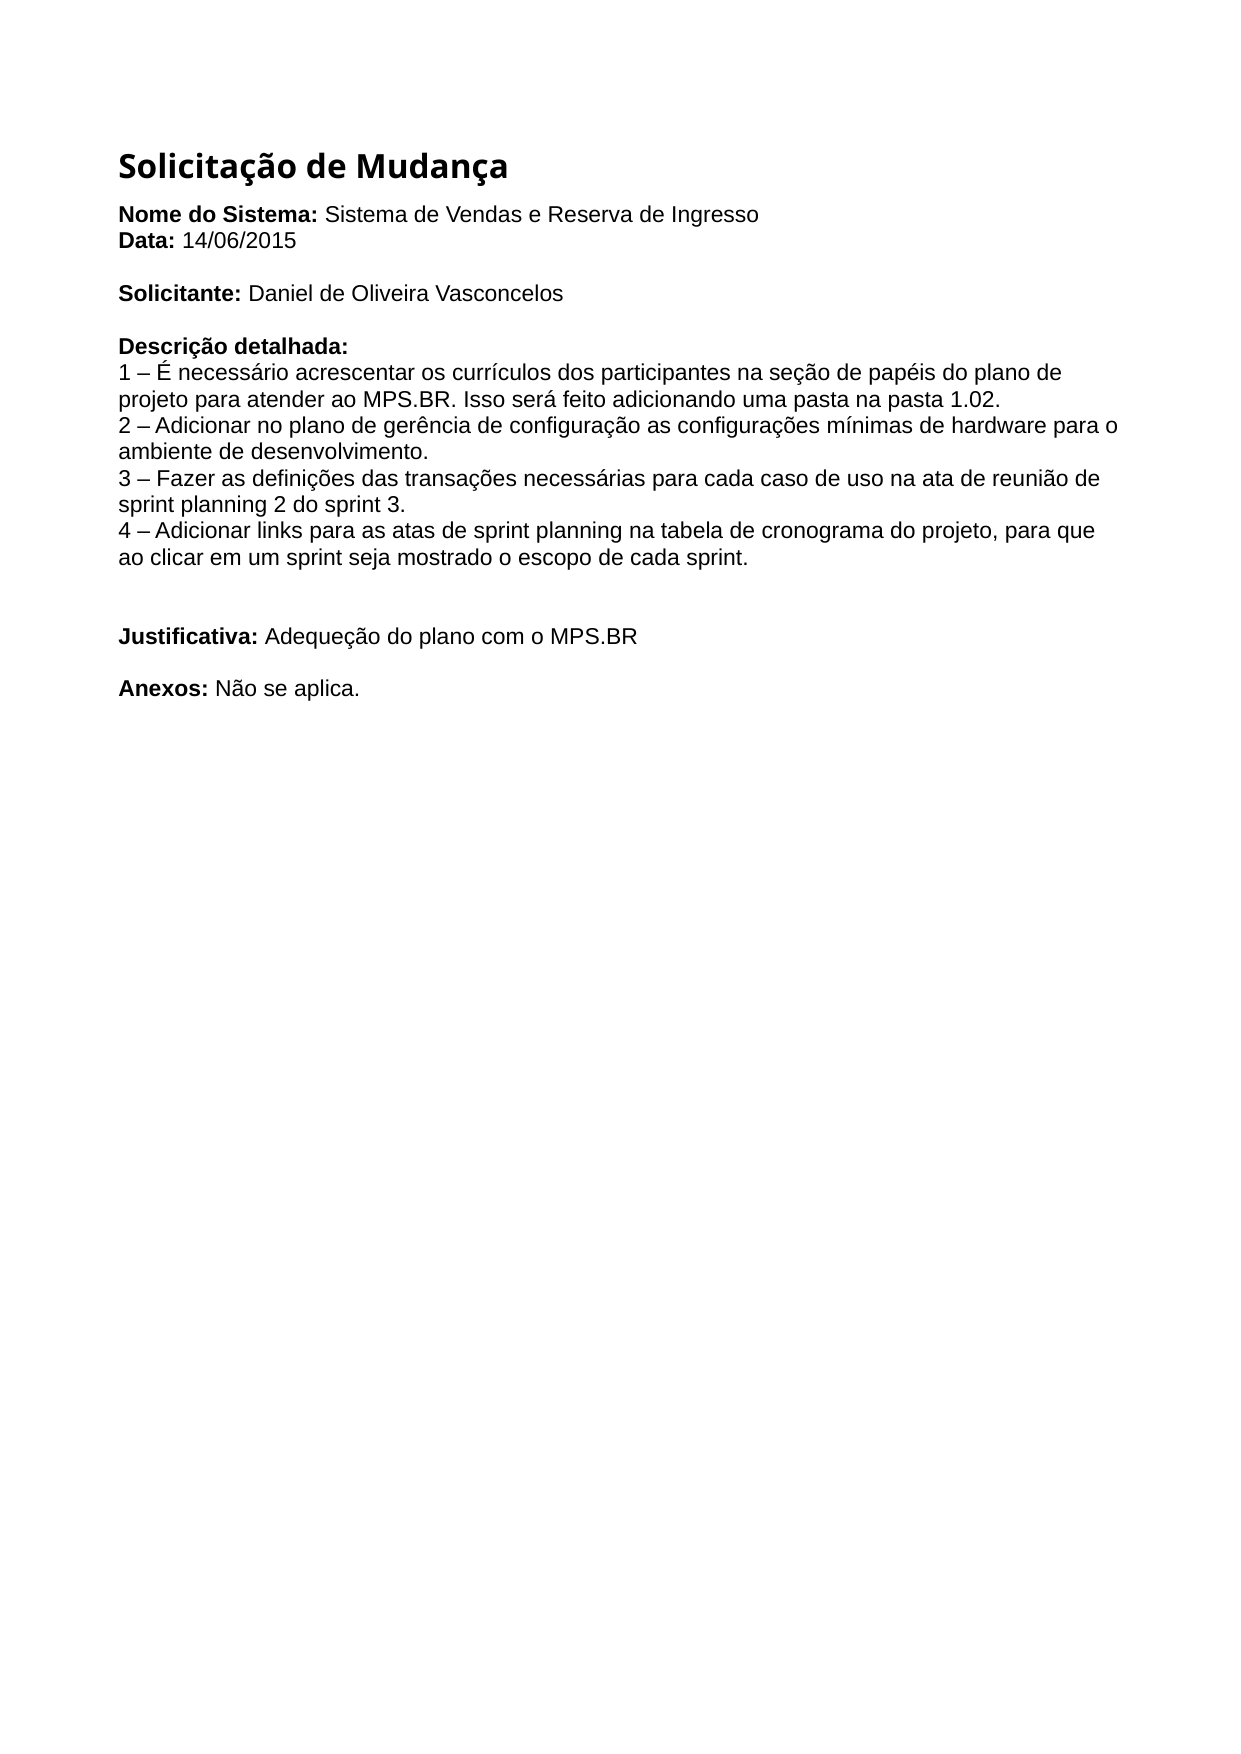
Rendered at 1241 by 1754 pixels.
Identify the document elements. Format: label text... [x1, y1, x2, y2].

text Data: 14/06/2015 [118, 227, 1122, 254]
text 3 – Fazer as definições das transações necessárias para cada caso de uso na ata de reunião de sprint planning 2 do sprint 3. [118, 464, 1122, 517]
subtitle Solicitação de Mudança [118, 143, 1122, 188]
text Anexos: Não se aplica. [118, 675, 1122, 702]
text Descrição detalhada: [118, 333, 1122, 359]
text Solicitante: Daniel de Oliveira Vasconcelos [118, 280, 1122, 306]
text Nome do Sistema: Sistema de Vendas e Reserva de Ingresso [118, 201, 1122, 227]
text Justificativa: Adequeção do plano com o MPS.BR [118, 623, 1122, 649]
text 1 – É necessário acrescentar os currículos dos participantes na seção de papéis do plano de projeto para atender ao MPS.BR. Isso será feito adicionando uma pasta na pasta 1.02. [118, 359, 1122, 412]
text 4 – Adicionar links para as atas de sprint planning na tabela de cronograma do projeto, para que ao clicar em um sprint seja mostrado o escopo de cada sprint. [118, 517, 1122, 570]
text 2 – Adicionar no plano de gerência de configuração as configurações mínimas de hardware para o ambiente de desenvolvimento. [118, 412, 1122, 464]
